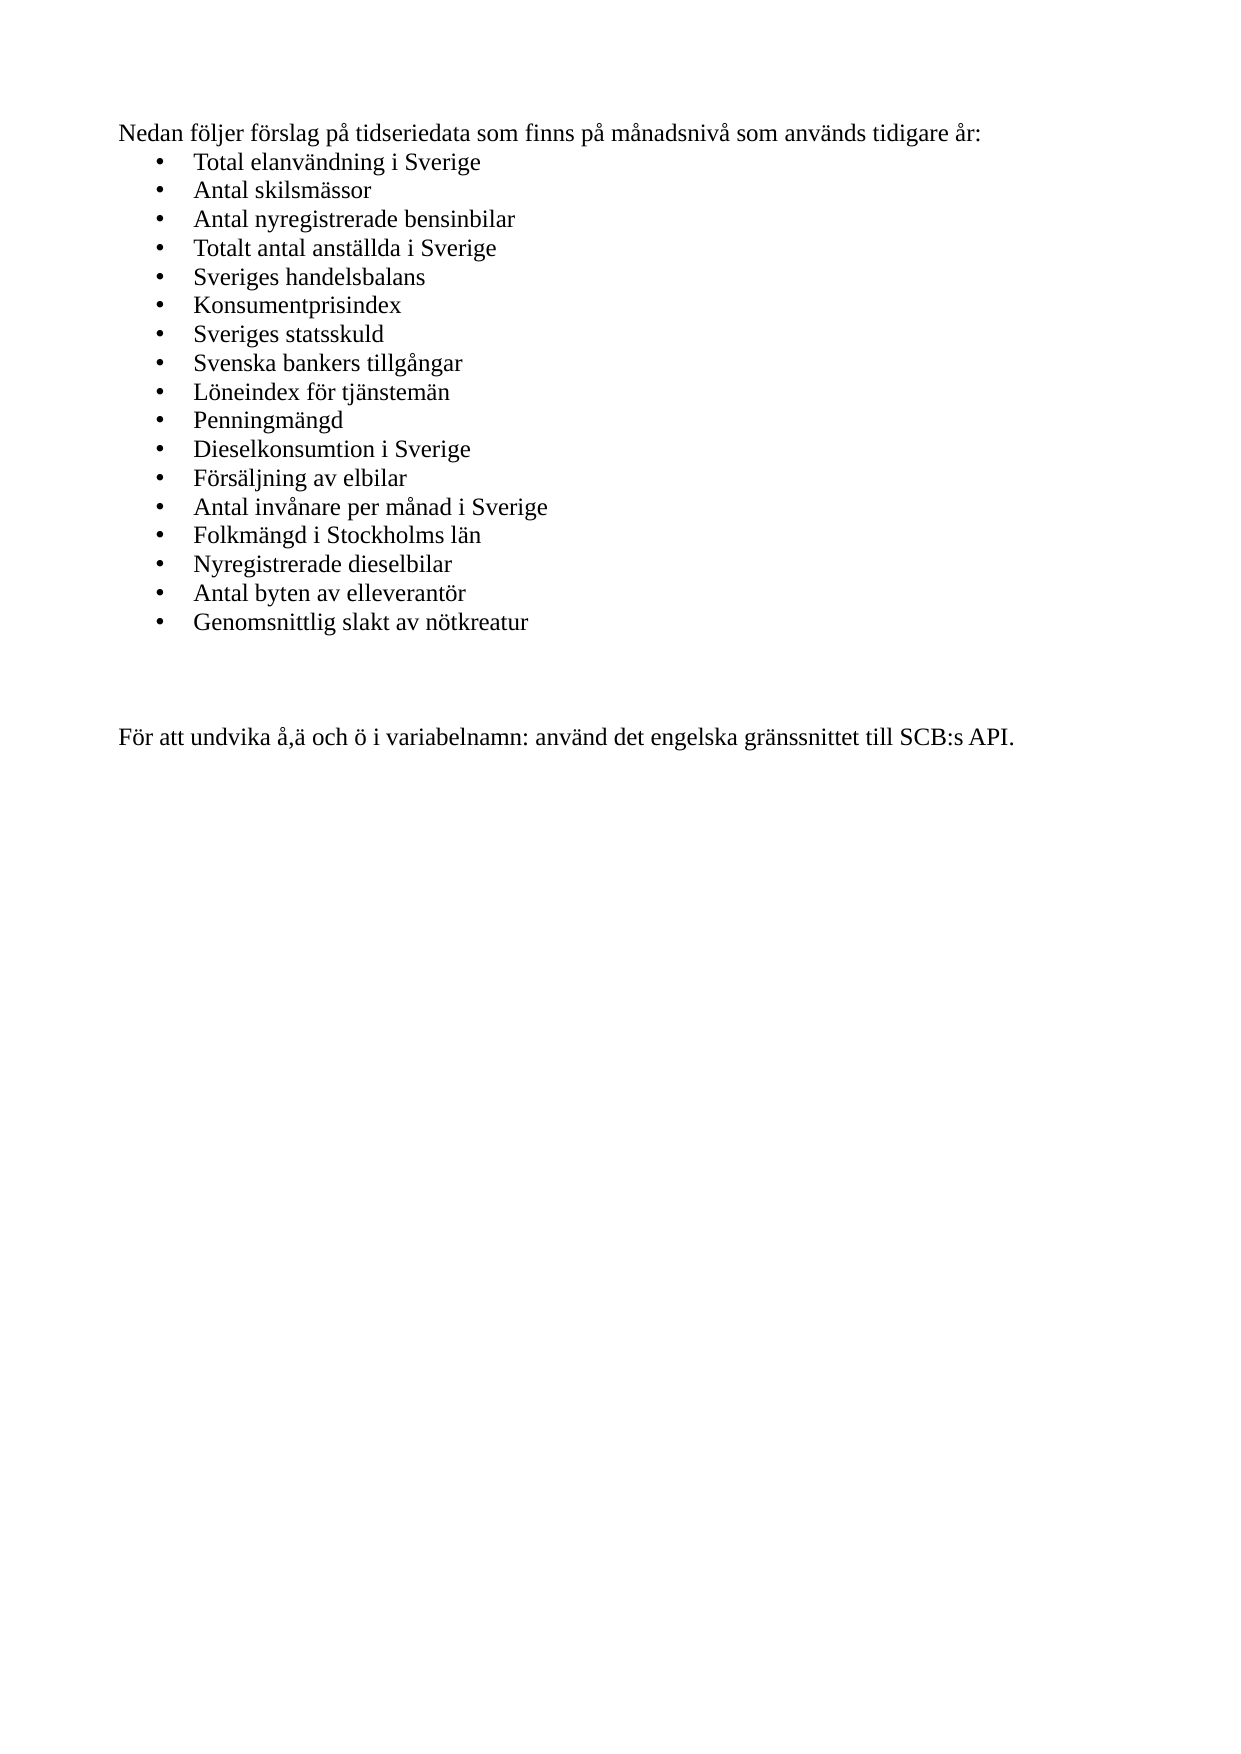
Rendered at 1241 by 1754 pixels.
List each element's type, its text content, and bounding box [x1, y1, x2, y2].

list Antal invånare per månad i Sverige [156, 492, 1122, 521]
list Totalt antal anställda i Sverige [156, 233, 1122, 262]
list Antal skilsmässor [156, 176, 1122, 204]
list Nyregistrerade dieselbilar [156, 549, 1122, 578]
list Total elanvändning i Sverige [156, 147, 1122, 176]
list Sveriges handelsbalans [156, 262, 1122, 291]
list Konsumentprisindex [156, 291, 1122, 319]
text Nedan följer förslag på tidseriedata som finns på månadsnivå som används tidigare år: [118, 118, 1122, 147]
list Folkmängd i Stockholms län [156, 521, 1122, 549]
list Penningmängd [156, 406, 1122, 434]
list Försäljning av elbilar [156, 463, 1122, 492]
list Antal byten av elleverantör [156, 578, 1122, 607]
list Svenska bankers tillgångar [156, 348, 1122, 377]
list Löneindex för tjänstemän [156, 377, 1122, 406]
list Dieselkonsumtion i Sverige [156, 434, 1122, 463]
list Sveriges statsskuld [156, 319, 1122, 348]
list Antal nyregistrerade bensinbilar [156, 204, 1122, 233]
text För att undvika å,ä och ö i variabelnamn: använd det engelska gränssnittet till SCB:s API. [118, 722, 1122, 751]
list Genomsnittlig slakt av nötkreatur [156, 607, 1122, 636]
